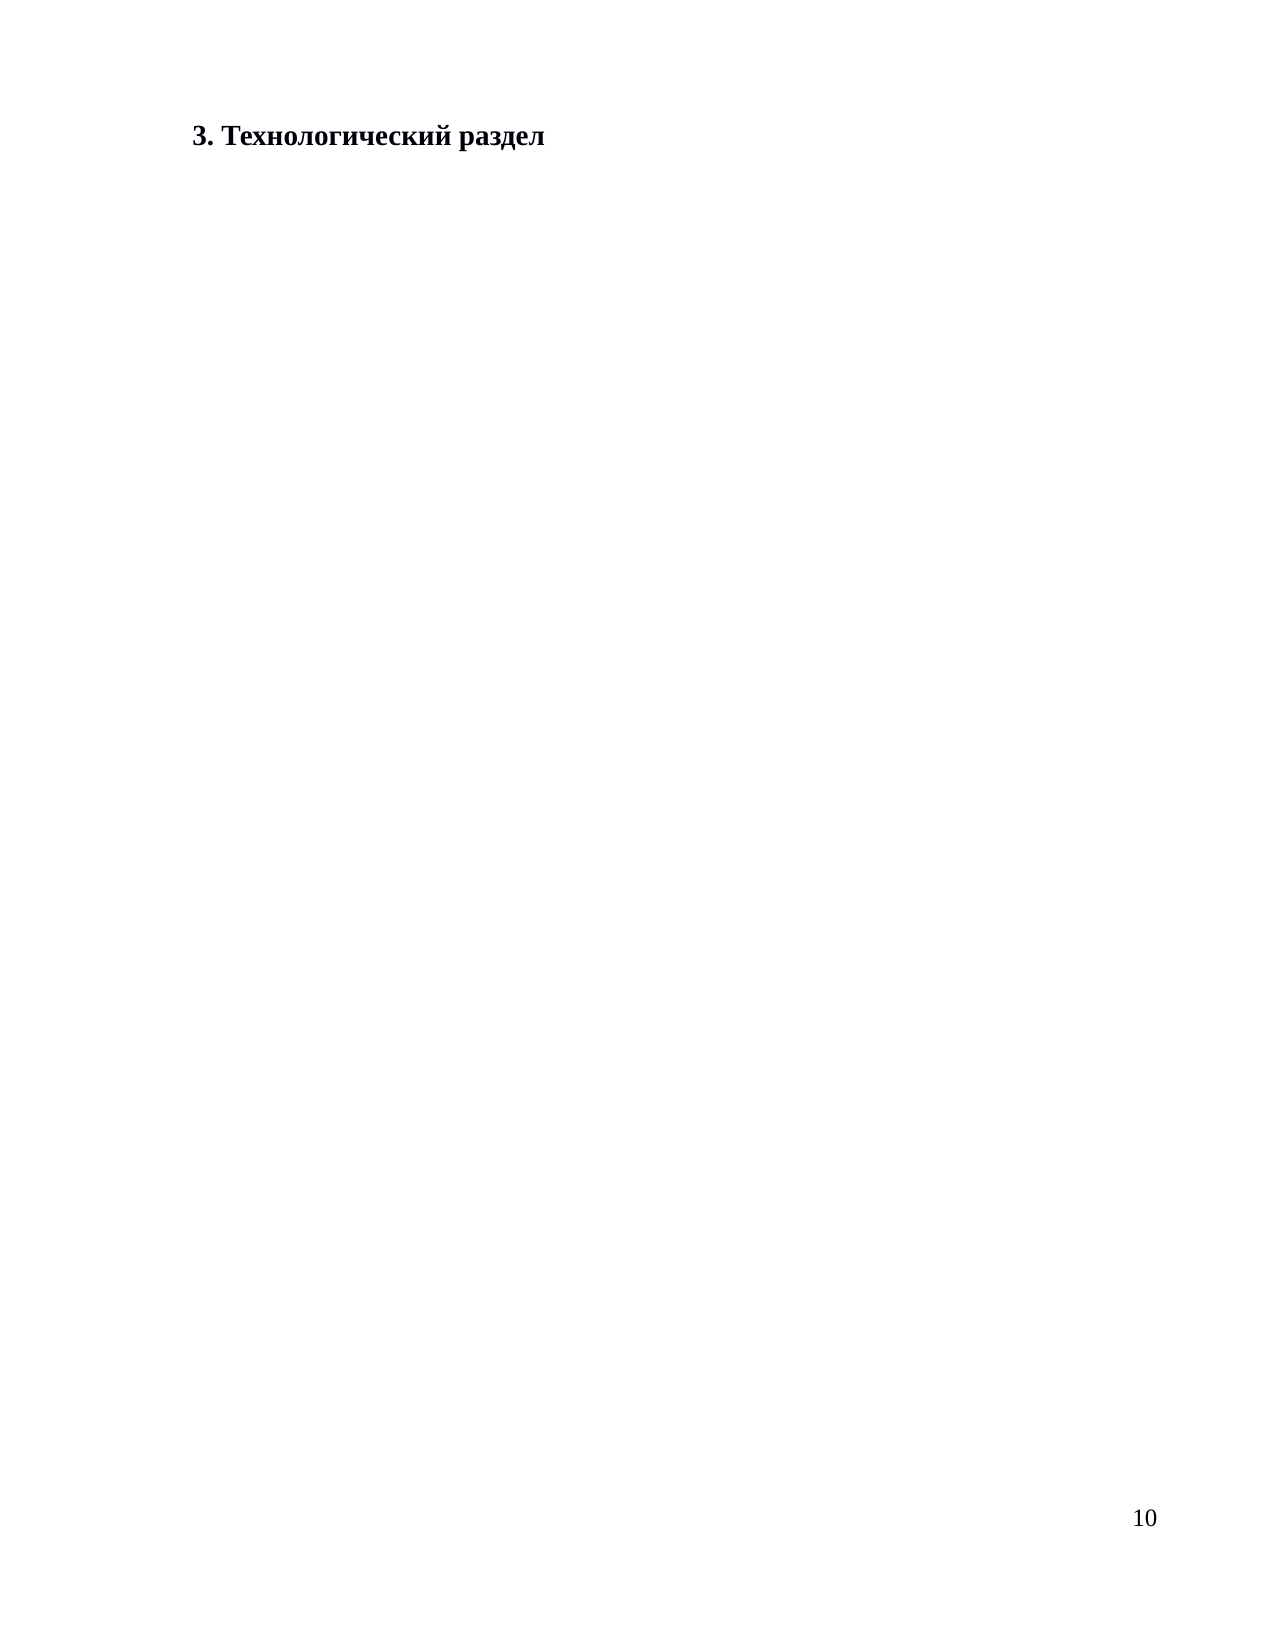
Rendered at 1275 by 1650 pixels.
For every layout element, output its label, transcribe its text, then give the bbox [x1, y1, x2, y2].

text 3. Технологический раздел [118, 118, 1157, 152]
